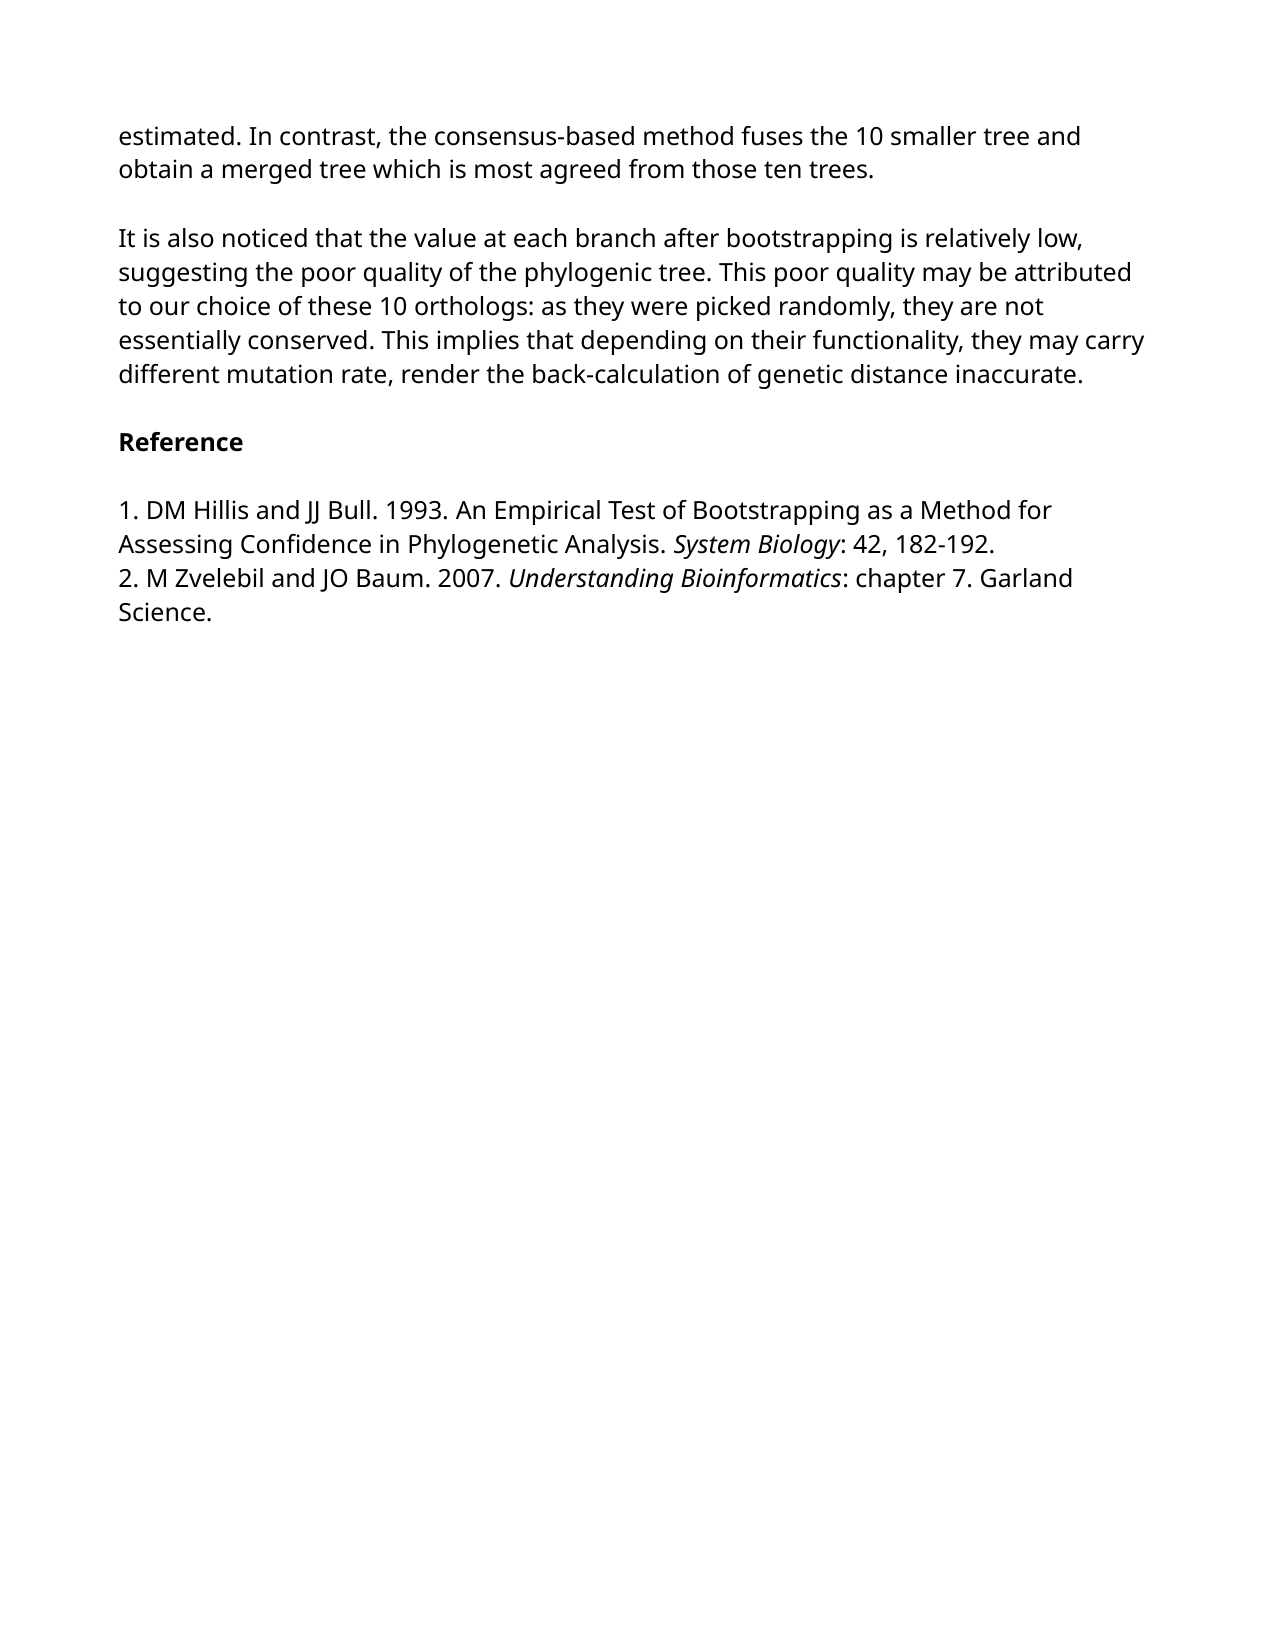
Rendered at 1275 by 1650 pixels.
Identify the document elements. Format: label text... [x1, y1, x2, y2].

text Reference [118, 425, 1157, 459]
text 1. DM Hillis and JJ Bull. 1993. An Empirical Test of Bootstrapping as a Method for Assessing Confidence in Phylogenetic Analysis. System Biology: 42, 182-192. [118, 493, 1157, 561]
text estimated. In contrast, the consensus-based method fuses the 10 smaller tree and obtain a merged tree which is most agreed from those ten trees. [118, 118, 1157, 186]
text 2. M Zvelebil and JO Baum. 2007. Understanding Bioinformatics: chapter 7. Garland Science. [118, 561, 1157, 629]
text It is also noticed that the value at each branch after bootstrapping is relatively low, suggesting the poor quality of the phylogenic tree. This poor quality may be attributed to our choice of these 10 orthologs: as they were picked randomly, they are not essentially conserved. This implies that depending on their functionality, they may carry different mutation rate, render the back-calculation of genetic distance inaccurate. [118, 220, 1157, 391]
